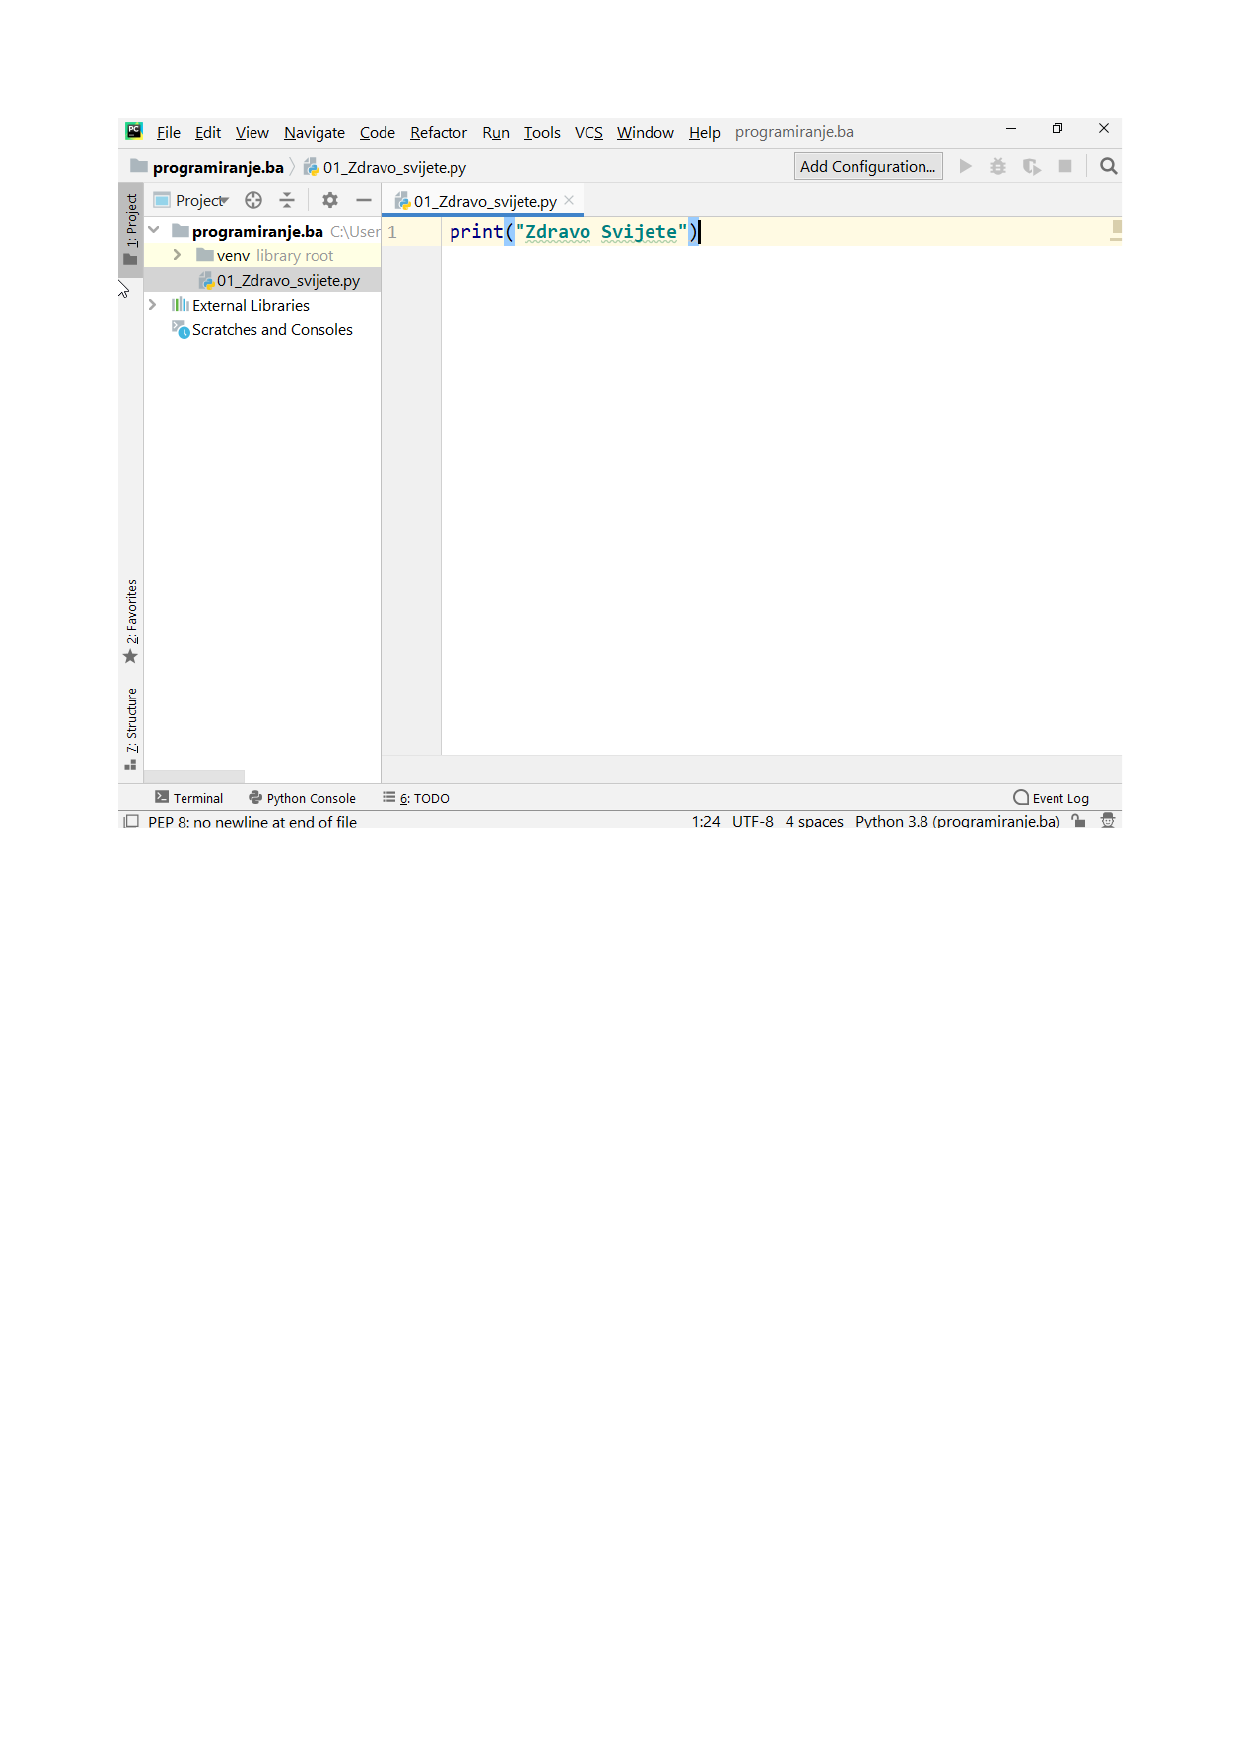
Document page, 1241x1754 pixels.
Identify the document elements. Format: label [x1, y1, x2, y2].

picture [118, 118, 1123, 828]
